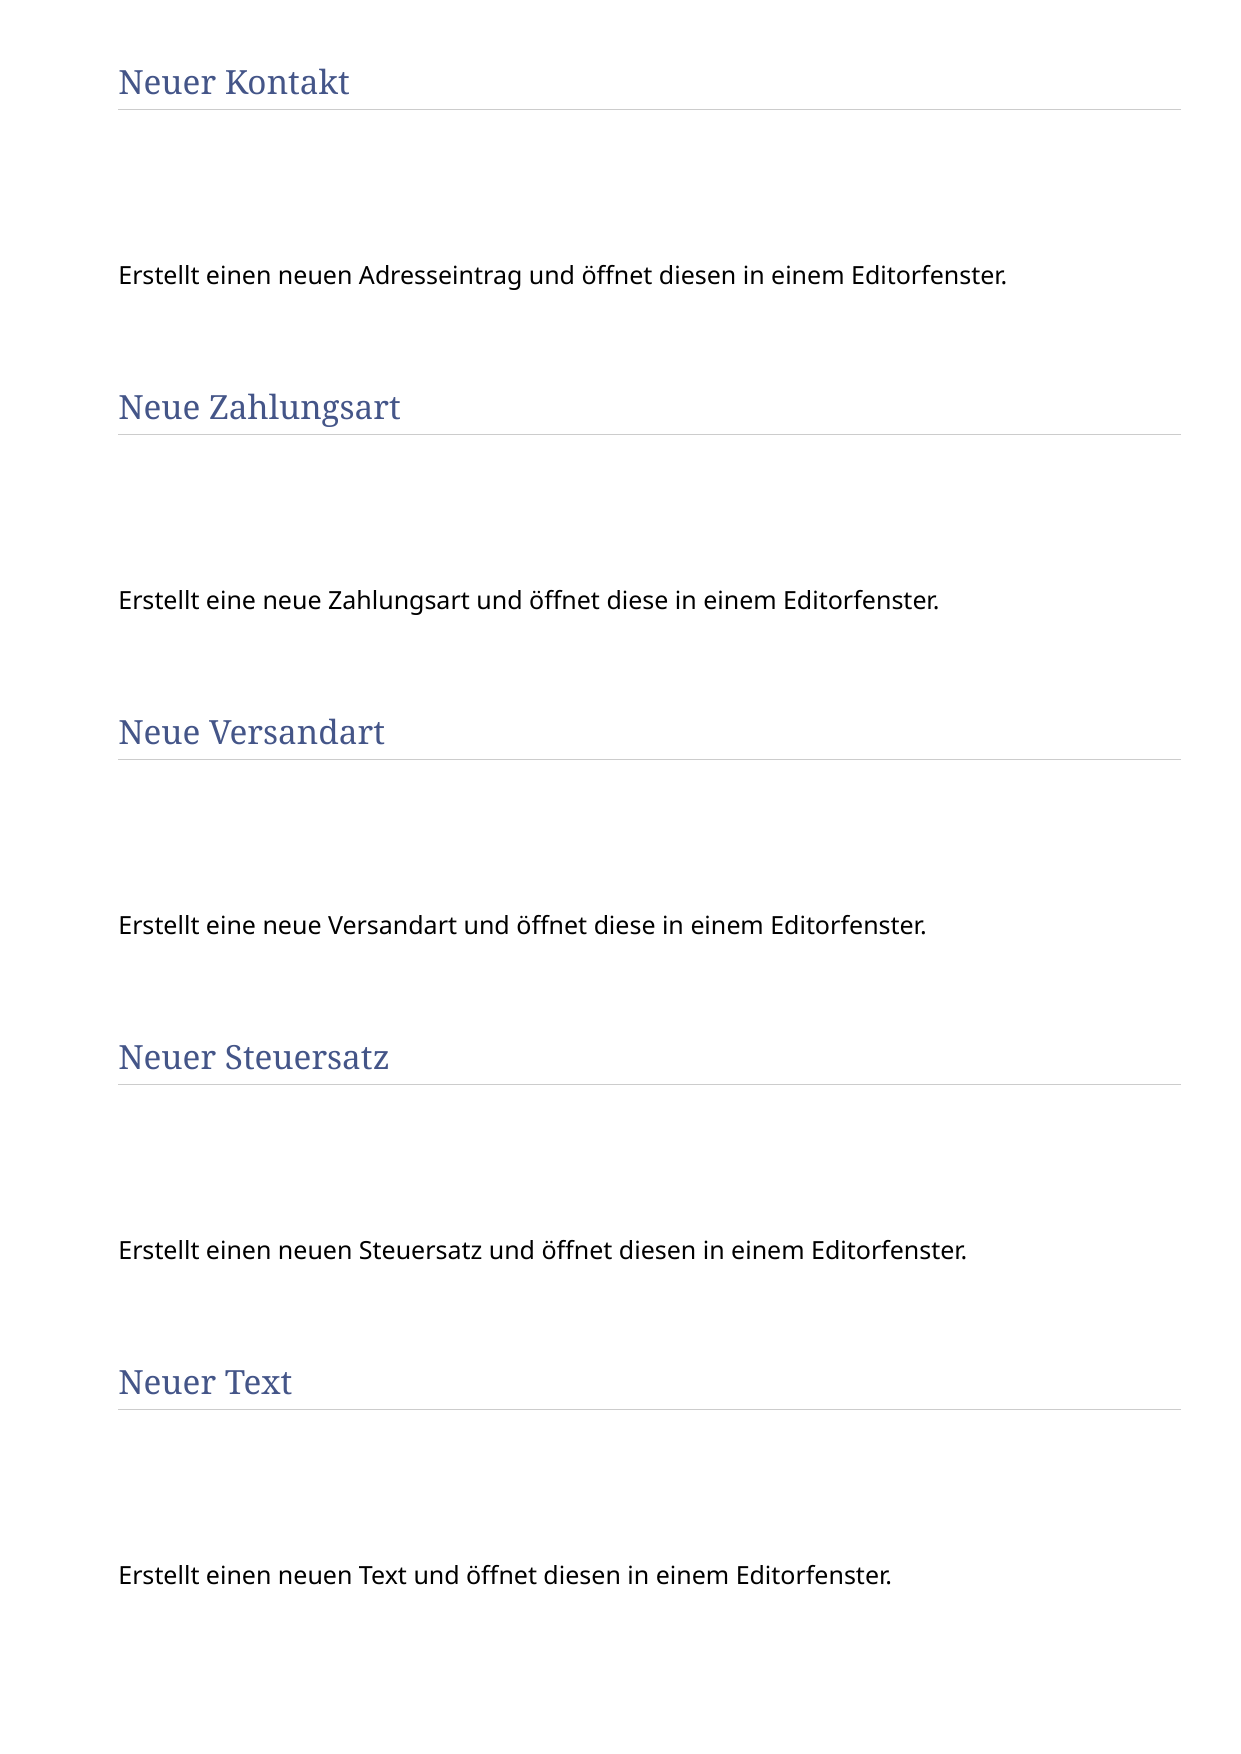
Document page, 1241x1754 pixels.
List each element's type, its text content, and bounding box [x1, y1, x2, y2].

text Erstellt einen neuen Adresseintrag und öffnet diesen in einem Editorfenster. [118, 258, 1181, 292]
text Erstellt eine neue Zahlungsart und öffnet diese in einem Editorfenster. [118, 583, 1181, 617]
subtitle Neue Versandart [118, 709, 1181, 759]
subtitle Neuer Text [118, 1359, 1181, 1409]
text Erstellt einen neuen Steuersatz und öffnet diesen in einem Editorfenster. [118, 1233, 1181, 1267]
text Erstellt einen neuen Text und öffnet diesen in einem Editorfenster. [118, 1558, 1181, 1592]
subtitle Neue Zahlungsart [118, 384, 1181, 434]
subtitle Neuer Kontakt [118, 59, 1181, 109]
subtitle Neuer Steuersatz [118, 1034, 1181, 1084]
text Erstellt eine neue Versandart und öffnet diese in einem Editorfenster. [118, 908, 1181, 942]
